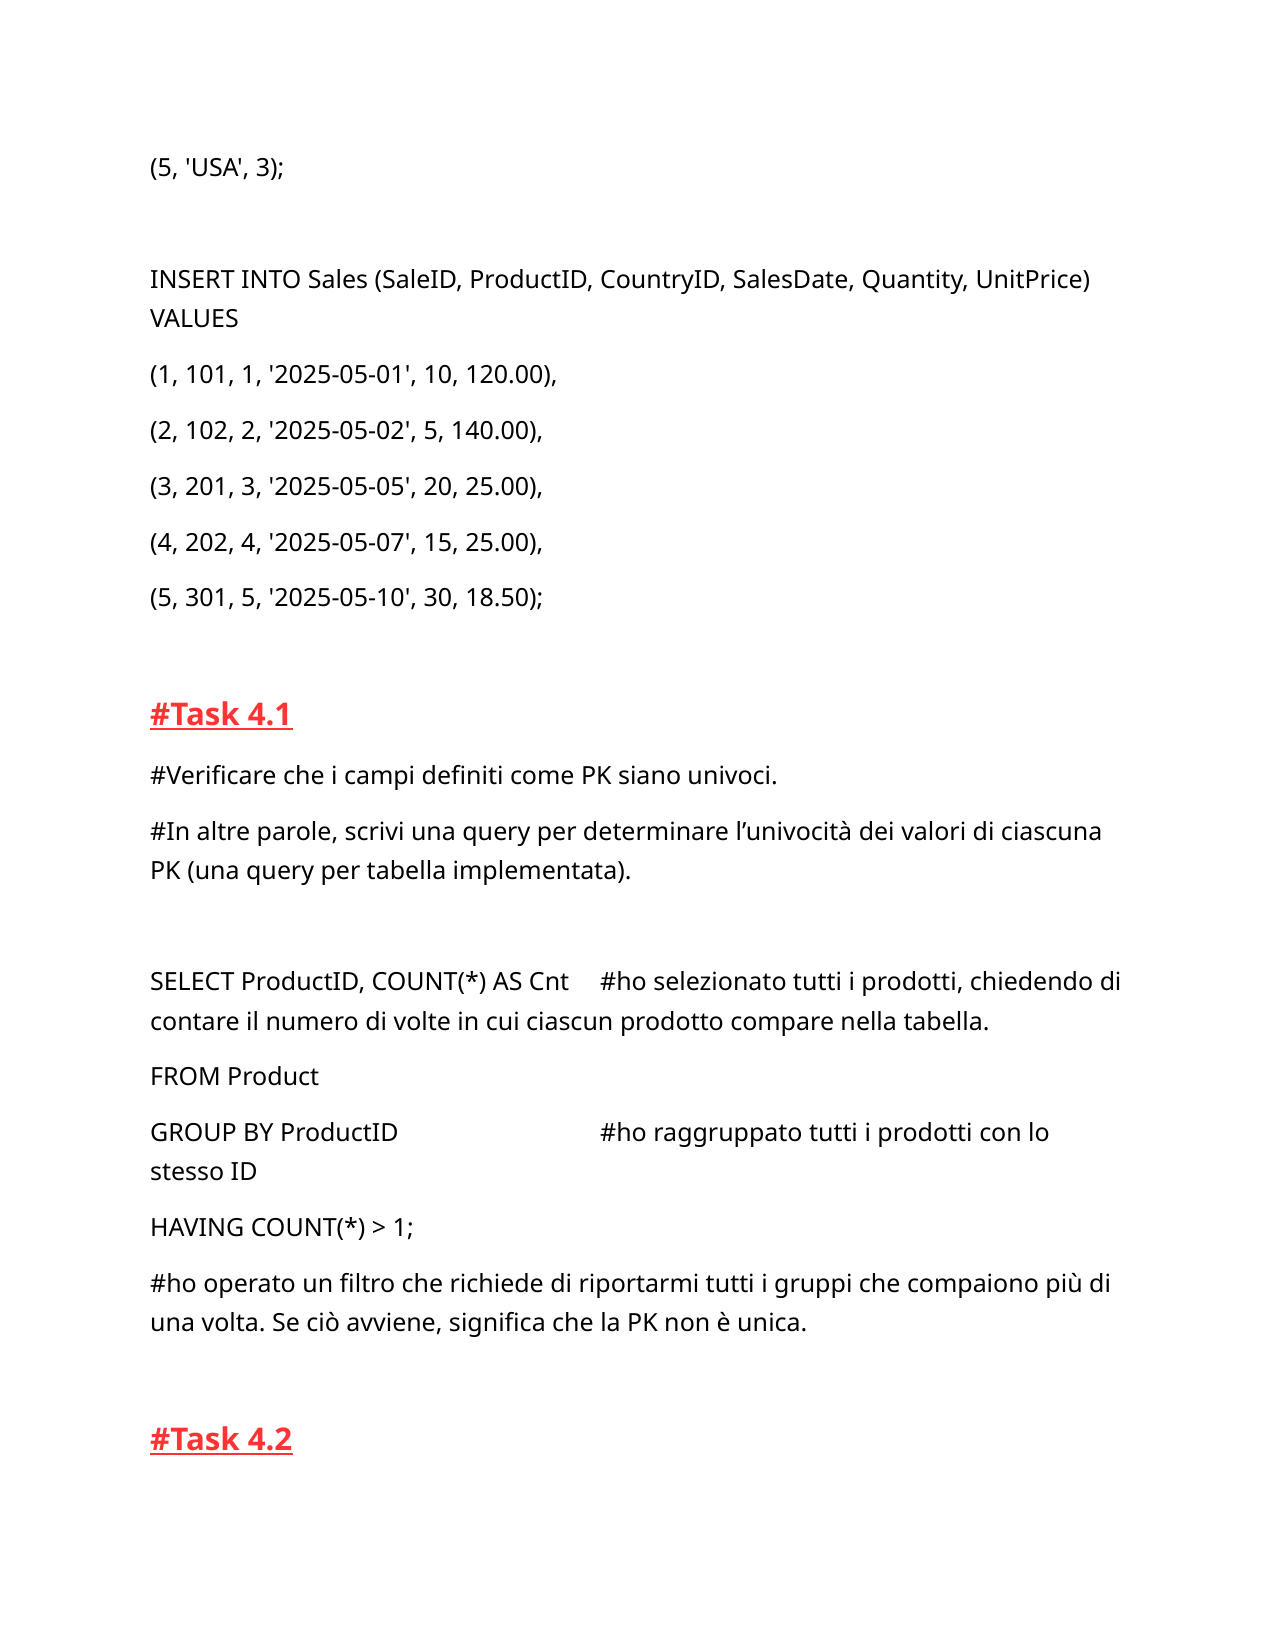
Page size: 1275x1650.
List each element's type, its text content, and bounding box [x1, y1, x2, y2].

text (4, 202, 4, '2025-05-07', 15, 25.00), [150, 524, 1125, 558]
text (5, 301, 5, '2025-05-10', 30, 18.50); [150, 580, 1125, 614]
text FROM Product [150, 1059, 1125, 1093]
text INSERT INTO Sales (SaleID, ProductID, CountryID, SalesDate, Quantity, UnitPrice) VALUES [150, 262, 1125, 335]
text #Verificare che i campi definiti come PK siano univoci. [150, 757, 1125, 791]
text #Task 4.1 [150, 692, 1125, 734]
text (2, 102, 2, '2025-05-02', 5, 140.00), [150, 412, 1125, 447]
text (5, 'USA', 3); [150, 150, 1125, 184]
text #ho operato un filtro che richiede di riportarmi tutti i gruppi che compaiono più di una volta. Se ciò avviene, significa che la PK non è unica. [150, 1266, 1125, 1339]
text GROUP BY ProductID #ho raggruppato tutti i prodotti con lo stesso ID [150, 1115, 1125, 1188]
text (3, 201, 3, '2025-05-05', 20, 25.00), [150, 468, 1125, 502]
text SELECT ProductID, COUNT(*) AS Cnt #ho selezionato tutti i prodotti, chiedendo di contare il numero di volte in cui ciascun prodotto compare nella tabella. [150, 964, 1125, 1037]
text (1, 101, 1, '2025-05-01', 10, 120.00), [150, 357, 1125, 391]
text #In altre parole, scrivi una query per determinare l’univocità dei valori di ciascuna PK (una query per tabella implementata). [150, 813, 1125, 886]
text HAVING COUNT(*) > 1; [150, 1210, 1125, 1244]
text #Task 4.2 [150, 1416, 1125, 1459]
